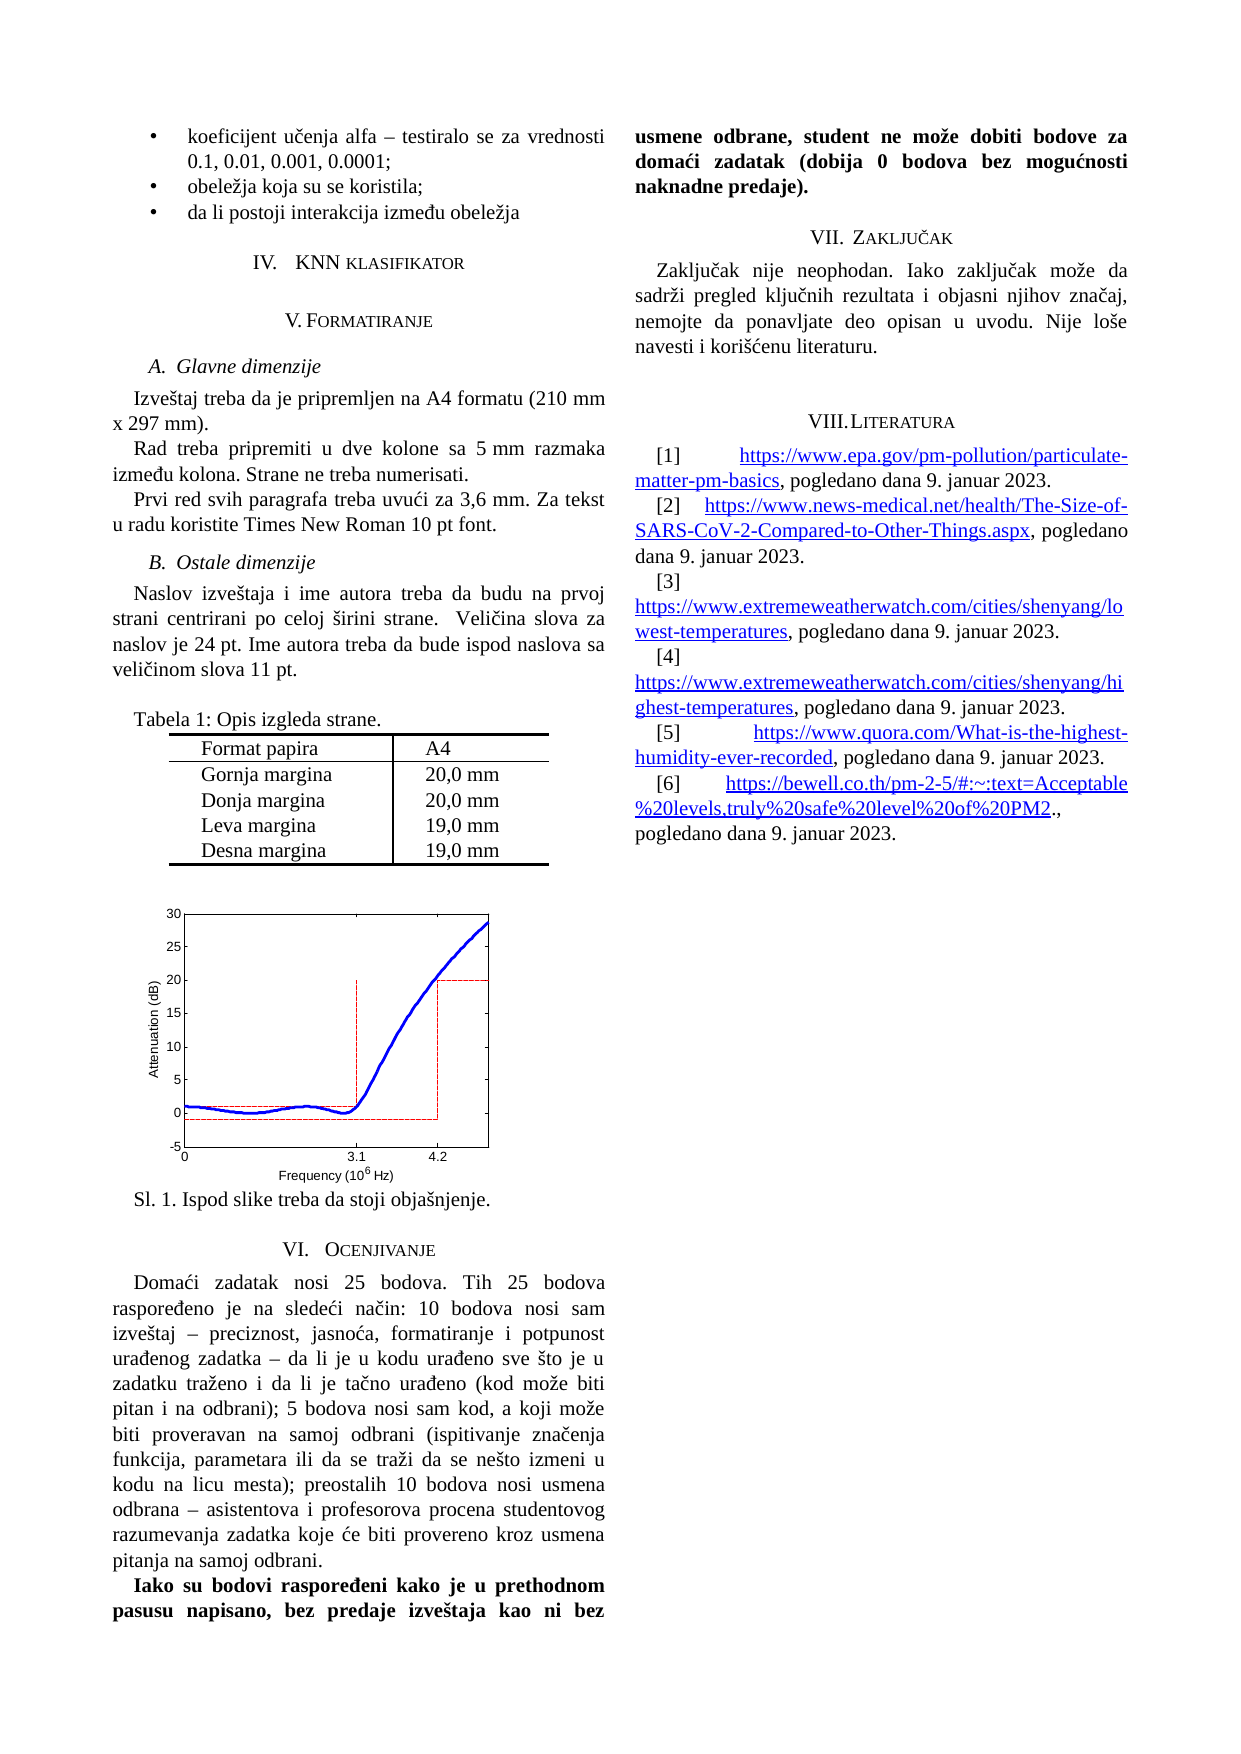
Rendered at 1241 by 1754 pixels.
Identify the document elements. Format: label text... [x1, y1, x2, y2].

text Prvi red svih paragrafa treba uvući za 3,6 mm. Za tekst u radu koristite Times New Roman 10 pt font. [112, 487, 605, 536]
table_cell 20,0 mm [394, 788, 549, 813]
text Tabela 1: Opis izgleda strane. [112, 707, 605, 731]
table_cell Leva margina [169, 813, 392, 838]
text [4] https://www.extremeweatherwatch.com/cities/shenyang/highest-temperatures, pogledano dana 9. januar 2023. [635, 644, 1128, 719]
text Naslov izveštaja i ime autora treba da budu na prvoj strani centrirani po celoj širini strane. Veličina slova za naslov je 24 pt. Ime autora treba da bude ispod naslova sa veličinom slova 11 pt. [112, 581, 605, 681]
text Rad treba pripremiti u dve kolone sa 5 mm razmaka između kolona. Strane ne treba numerisati. [112, 436, 605, 486]
table_cell 20,0 mm [394, 762, 549, 787]
text Domaći zadatak nosi 25 bodova. Tih 25 bodova raspoređeno je na sledeći način: 10 bodova nosi sam izveštaj – preciznost, jasnoća, formatiranje i potpunost urađenog zadatka – da li je u kodu urađeno sve što je u zadatku traženo i da li je tačno urađeno (kod može biti pitan i na odbrani); 5 bodova nosi sam kod, a koji može biti proveravan na samoj odbrani (ispitivanje značenja funkcija, parametara ili da se traži da se nešto izmeni u kodu na licu mesta); preostalih 10 bodova nosi usmena odbrana – asistentova i profesorova procena studentovog razumevanja zadatka koje će biti provereno kroz usmena pitanja na samoj odbrani. [112, 1270, 605, 1572]
list obeležja koja su se koristila; [150, 174, 605, 198]
text Izveštaj treba da je pripremljen na A4 formatu (210 mm x 297 mm). [112, 386, 605, 435]
text Zaključak nije neophodan. Iako zaključak može da sadrži pregled ključnih rezultata i objasni njihov značaj, nemojte da ponavljate deo opisan u uvodu. Nije loše navesti i korišćenu literaturu. [635, 258, 1128, 358]
table_cell Donja margina [169, 788, 392, 813]
subtitle Ostale dimenzije [127, 550, 605, 574]
table_header Format papira [169, 736, 392, 761]
text Sl. 1. Ispod slike treba da stoji objašnjenje. [112, 1187, 605, 1211]
subtitle Ocenjivanje [112, 1237, 605, 1261]
table_header A4 [394, 736, 549, 761]
subtitle Formatiranje [112, 308, 605, 332]
subtitle Glavne dimenzije [127, 354, 605, 378]
subtitle KNN klasifikator [112, 250, 605, 274]
table_cell 19,0 mm [394, 813, 549, 838]
text [5] https://www.quora.com/What-is-the-highest-humidity-ever-recorded, pogledano dana 9. januar 2023. [635, 720, 1128, 769]
text Iako su bodovi raspoređeni kako je u prethodnom pasusu napisano, bez predaje izveštaja kao ni bez [112, 1573, 605, 1622]
text usmene odbrane, student ne može dobiti bodove za domaći zadatak (dobija 0 bodova bez mogućnosti naknadne predaje). [635, 124, 1128, 198]
text [3] https://www.extremeweatherwatch.com/cities/shenyang/lowest-temperatures, pogledano dana 9. januar 2023. [635, 569, 1128, 643]
table_cell Gornja margina [169, 762, 392, 787]
subtitle Literatura [635, 409, 1128, 433]
text [6] https://bewell.co.th/pm-2-5/#:~:text=Acceptable%20levels,truly%20safe%20level%20of%20PM2., pogledano dana 9. januar 2023. [635, 771, 1128, 845]
table_cell Desna margina [169, 838, 392, 863]
subtitle Zaključak [635, 225, 1128, 249]
list da li postoji interakcija između obeležja [150, 200, 605, 224]
text [2] https://www.news-medical.net/health/The-Size-of-SARS-CoV-2-Compared-to-Other-Things.aspx, pogledano dana 9. januar 2023. [635, 493, 1128, 568]
text [1] https://www.epa.gov/pm-pollution/particulate-matter-pm-basics, pogledano dana 9. januar 2023. [635, 443, 1128, 492]
table_cell 19,0 mm [394, 838, 549, 863]
list koeficijent učenja alfa – testiralo se za vrednosti 0.1, 0.01, 0.001, 0.0001; [150, 124, 605, 173]
